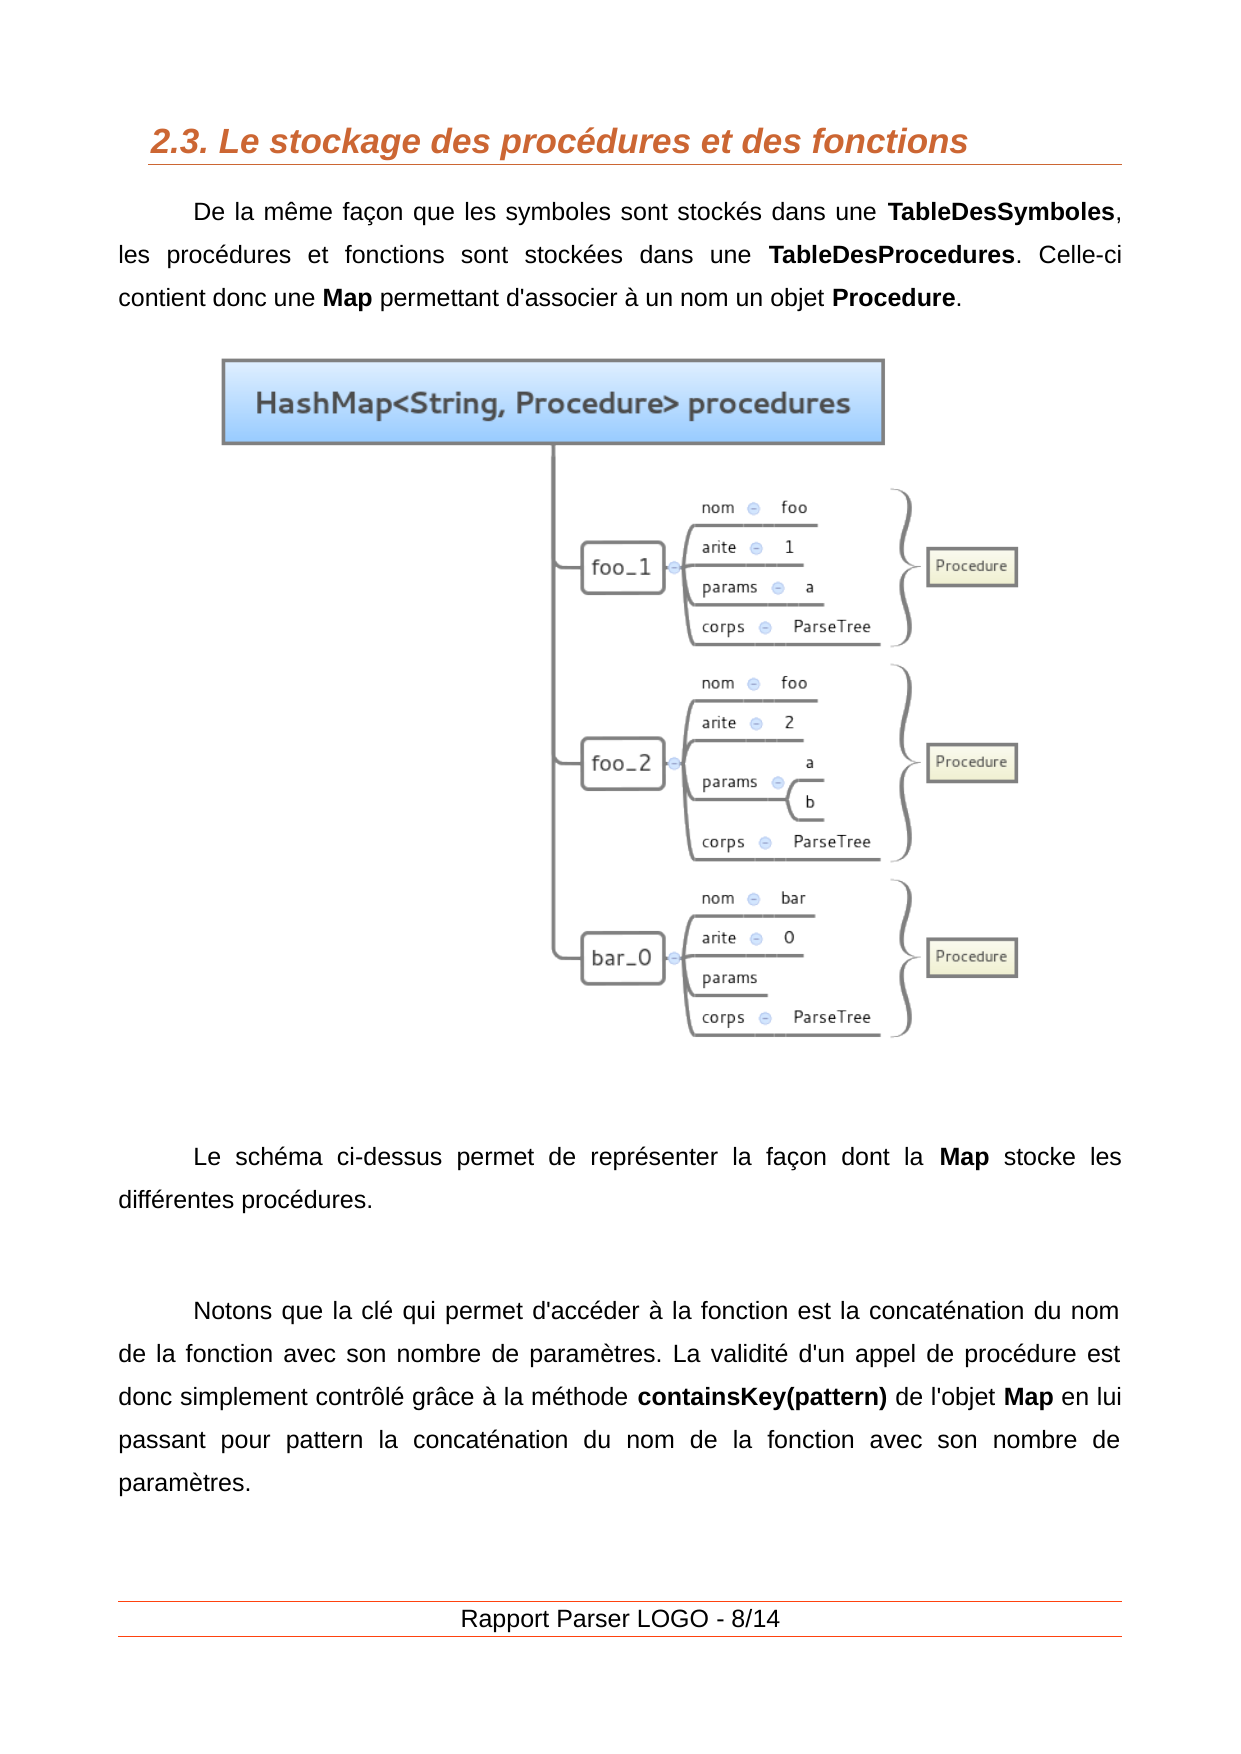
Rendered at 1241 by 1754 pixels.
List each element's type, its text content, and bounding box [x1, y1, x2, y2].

text Notons que la clé qui permet d'accéder à la fonction est la concaténation du nom de la fonction avec son nombre de paramètres. La validité d'un appel de procédure est donc simplement contrôlé grâce à la méthode containsKey(pattern) de l'objet Map en lui passant pour pattern la concaténation du nom de la fonction avec son nombre de paramètres. [118, 1296, 1122, 1497]
picture [201, 338, 1039, 1059]
subtitle 2.3. Le stockage des procédures et des fonctions [148, 118, 1122, 164]
text De la même façon que les symboles sont stockés dans une TableDesSymboles, les procédures et fonctions sont stockées dans une TableDesProcedures. Celle-ci contient donc une Map permettant d'associer à un nom un objet Procedure. [118, 197, 1122, 312]
text Le schéma ci-dessus permet de représenter la façon dont la Map stocke les différentes procédures. [118, 1141, 1122, 1213]
